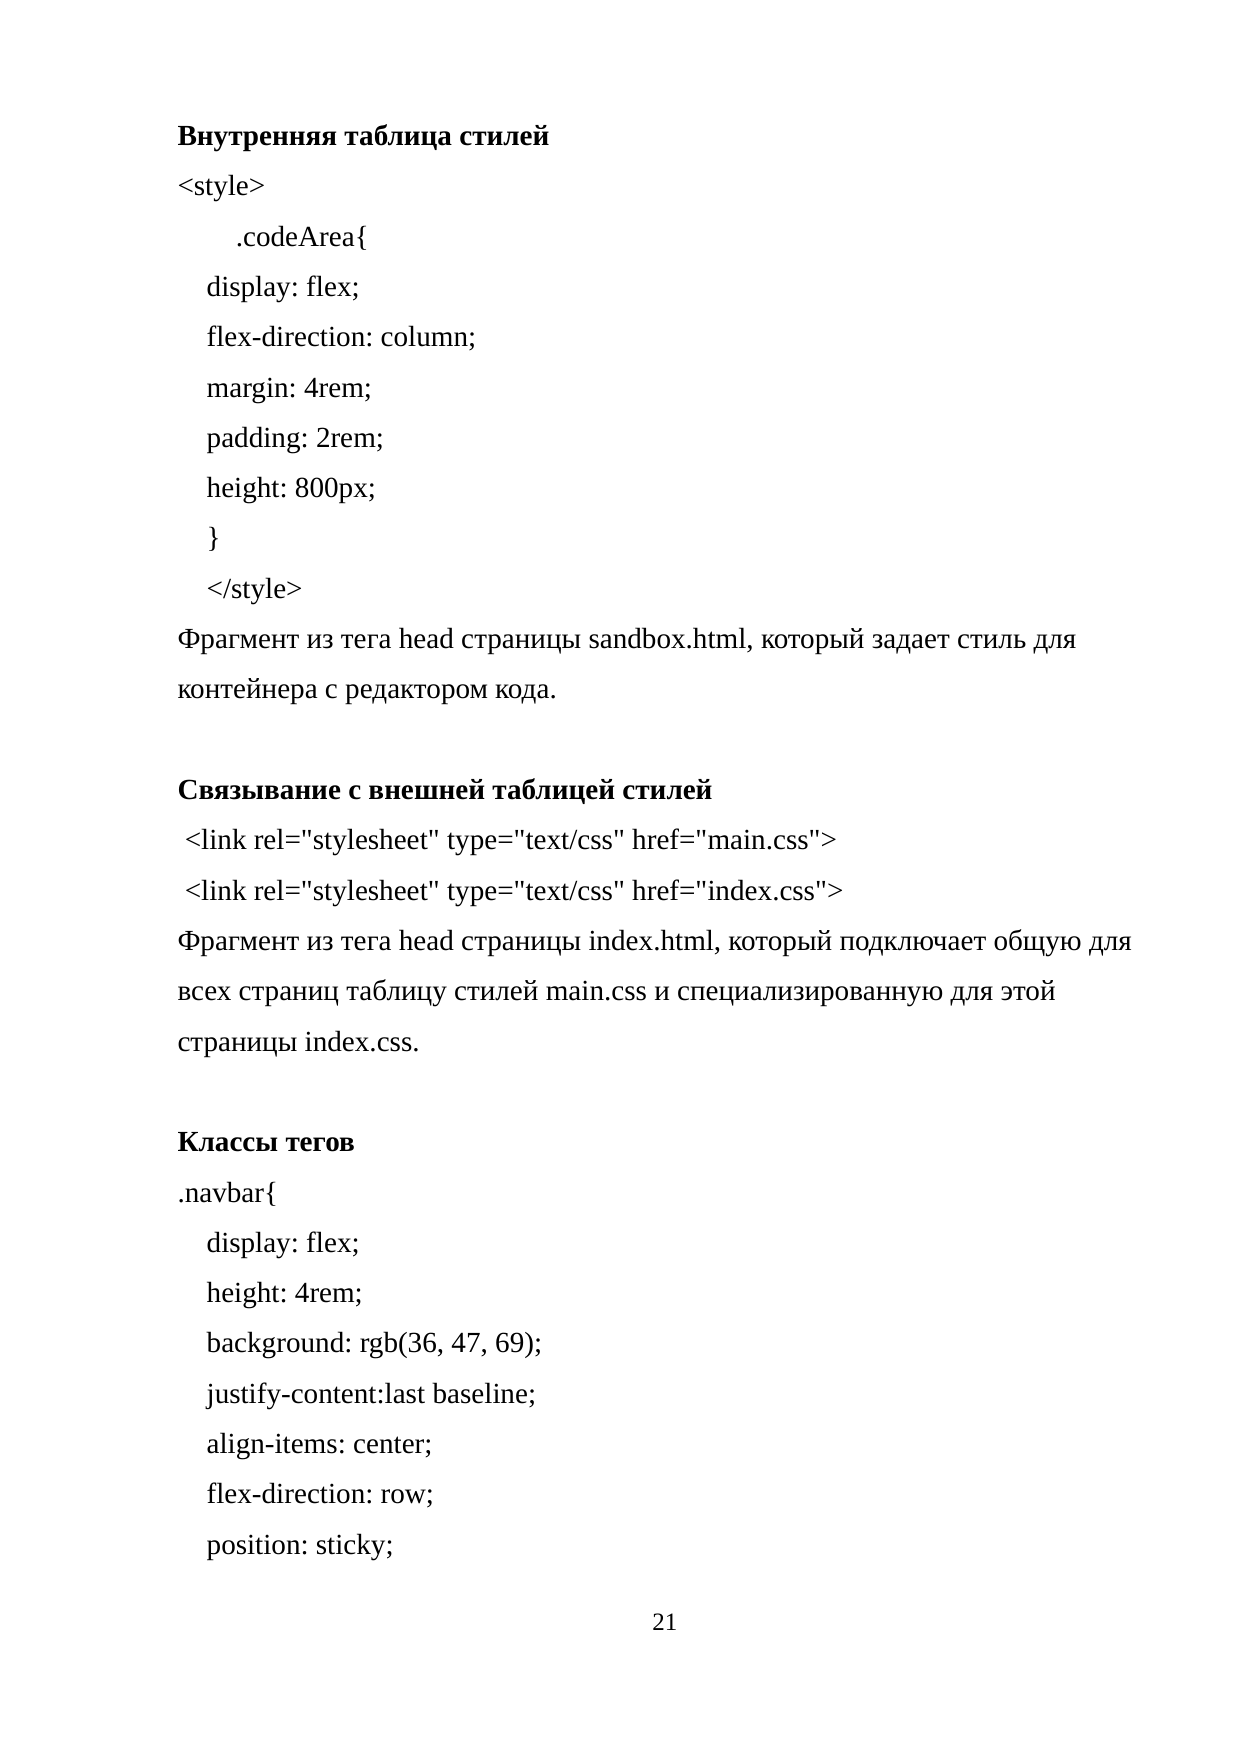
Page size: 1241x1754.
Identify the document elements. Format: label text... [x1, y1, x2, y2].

text background: rgb(36, 47, 69); [177, 1326, 1152, 1359]
text height: 800px; [177, 470, 1152, 504]
text } [177, 521, 1152, 554]
text Фрагмент из тега head страницы index.html, который подключает общую для всех страниц таблицу стилей main.css и специализированную для этой страницы index.css. [177, 923, 1152, 1057]
text display: flex; [177, 1225, 1152, 1258]
text padding: 2rem; [177, 420, 1152, 453]
text height: 4rem; [177, 1275, 1152, 1309]
text .navbar{ [177, 1175, 1152, 1208]
text justify-content:last baseline; [177, 1376, 1152, 1409]
text margin: 4rem; [177, 370, 1152, 403]
text </style> [177, 571, 1152, 604]
text flex-direction: column; [177, 319, 1152, 353]
text display: flex; [177, 269, 1152, 303]
text .codeArea{ [177, 219, 1152, 252]
text Классы тегов [177, 1124, 1152, 1158]
text Связывание с внешней таблицей стилей [177, 772, 1152, 806]
text flex-direction: row; [177, 1477, 1152, 1510]
text Внутренняя таблица стилей [177, 118, 1152, 152]
text Фрагмент из тега head страницы sandbox.html, который задает стиль для контейнера с редактором кода. [177, 621, 1152, 705]
text <link rel="stylesheet" type="text/css" href="main.css"> [177, 822, 1152, 856]
text <link rel="stylesheet" type="text/css" href="index.css"> [177, 873, 1152, 906]
text align-items: center; [177, 1426, 1152, 1460]
text position: sticky; [177, 1527, 1152, 1560]
text <style> [177, 168, 1152, 202]
